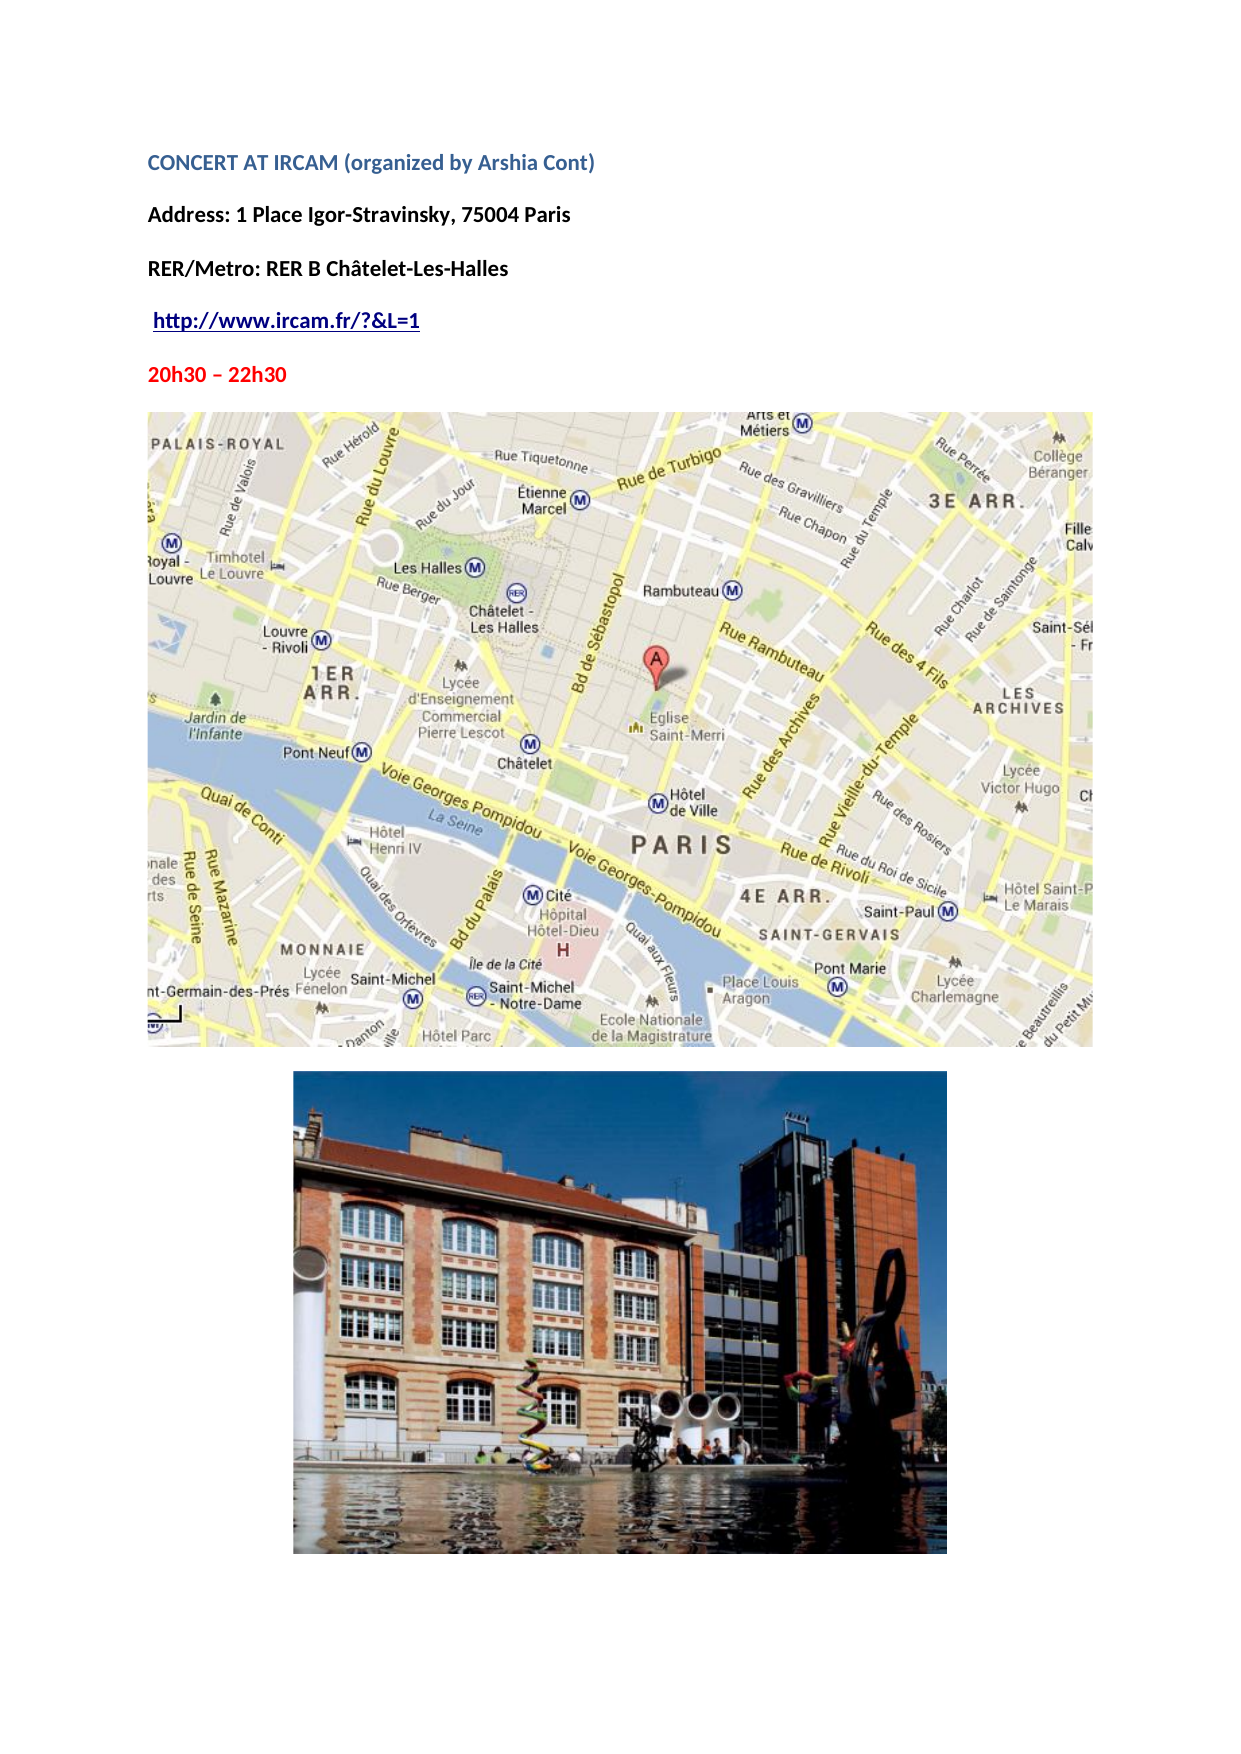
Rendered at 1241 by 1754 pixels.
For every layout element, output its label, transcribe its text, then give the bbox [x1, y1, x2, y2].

text http://www.ircam.fr/?&L=1 [148, 307, 1093, 335]
text CONCERT AT IRCAM (organized by Arshia Cont) [148, 148, 1093, 176]
text RER/Metro: RER B Châtelet-Les-Halles [148, 254, 1093, 282]
text Address: 1 Place Igor-Stravinsky, 75004 Paris [148, 201, 1093, 229]
picture [147, 412, 1093, 1047]
text 20h30 – 22h30 [148, 360, 1093, 388]
picture [293, 1071, 947, 1554]
